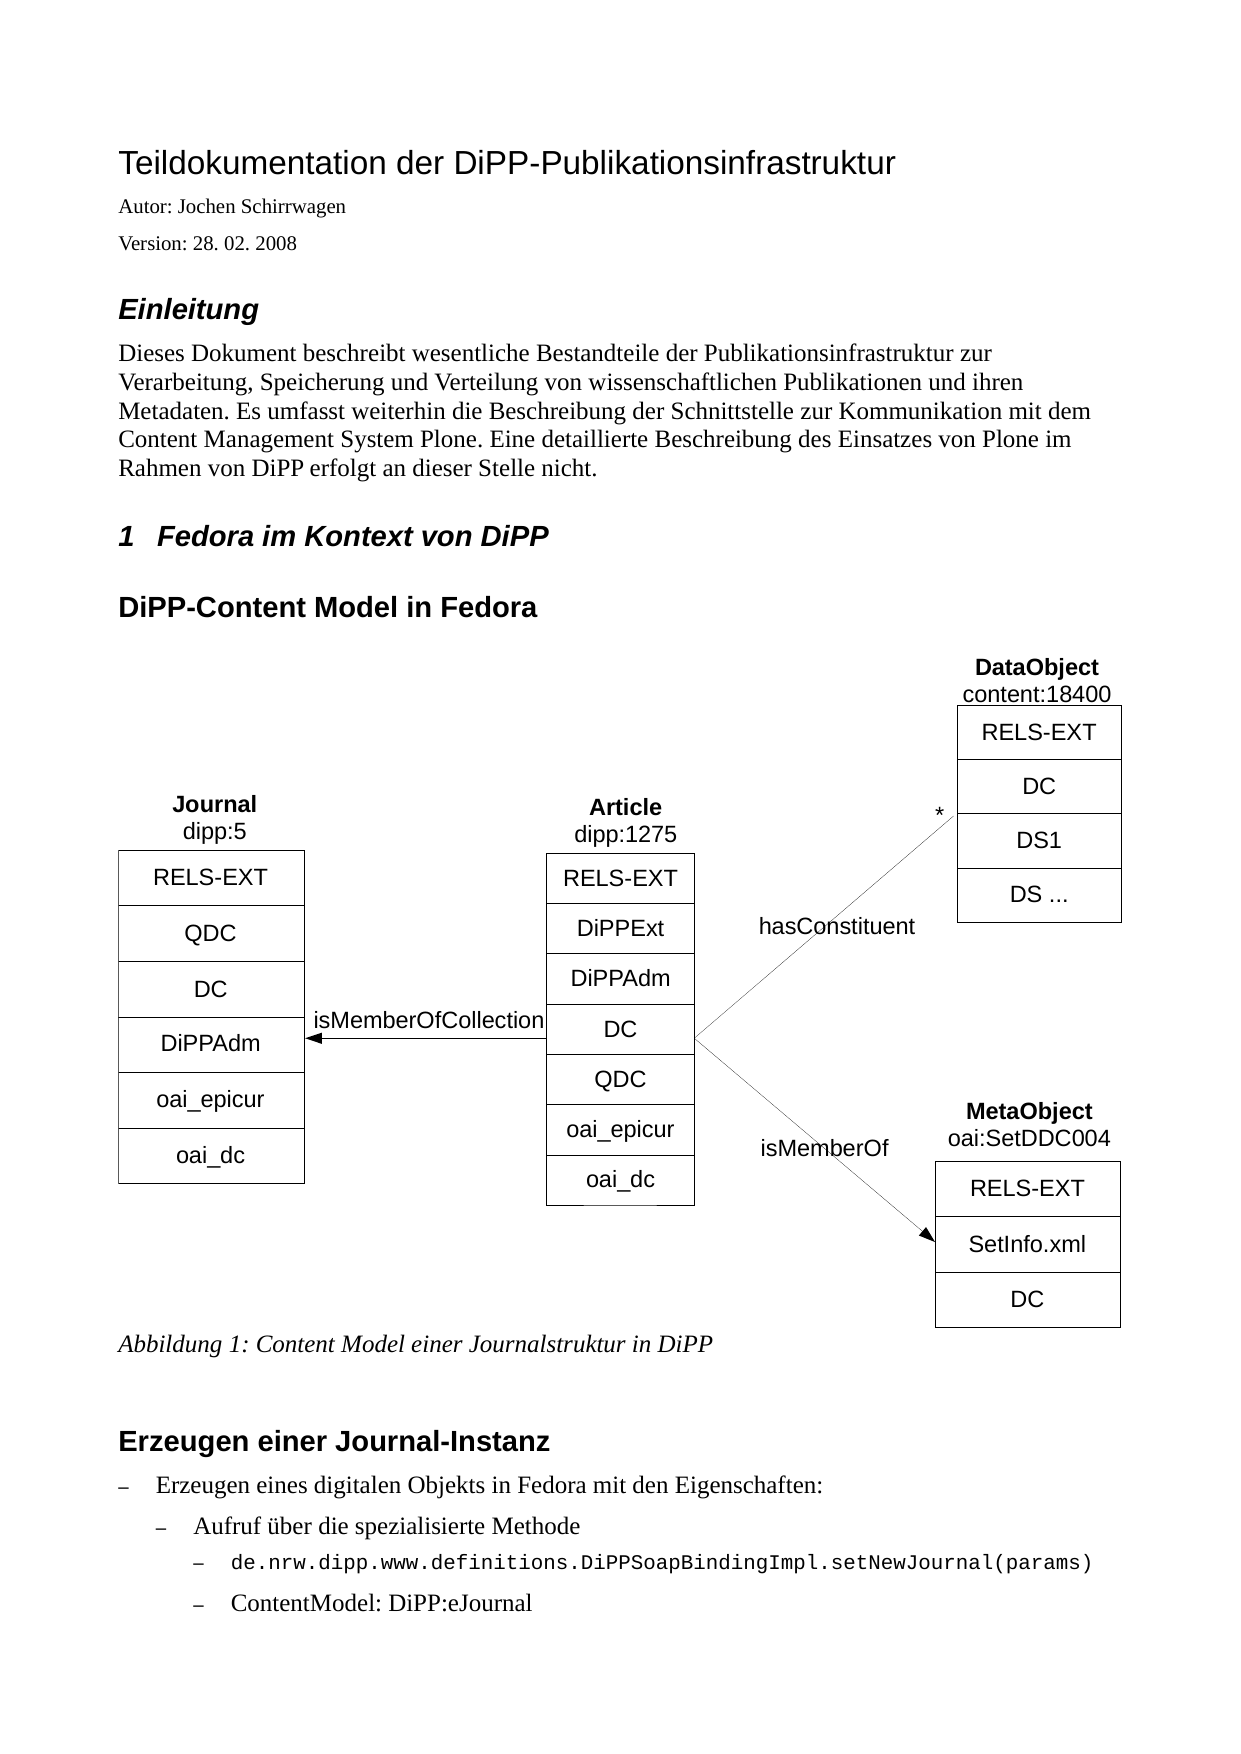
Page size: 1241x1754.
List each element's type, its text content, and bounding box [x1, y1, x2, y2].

subtitle DiPP-Content Model in Fedora [118, 591, 1122, 624]
subtitle Einleitung [118, 292, 1122, 326]
subtitle Erzeugen einer Journal-Instanz [118, 1424, 1122, 1457]
list ContentModel: DiPP:eJournal [193, 1588, 1122, 1617]
text Version: 28. 02. 2008 [118, 231, 1122, 255]
subtitle Fedora im Kontext von DiPP [118, 519, 1122, 553]
list de.nrw.dipp.www.definitions.DiPPSoapBindingImpl.setNewJournal(params) [193, 1552, 1122, 1576]
list Erzeugen eines digitalen Objekts in Fedora mit den Eigenschaften: [118, 1470, 1122, 1498]
text Dieses Dokument beschreibt wesentliche Bestandteile der Publikationsinfrastruktur zur Verarbeitung, Speicherung und Verteilung von wissenschaftlichen Publikationen und ihren Metadaten. Es umfasst weiterhin die Beschreibung der Schnittstelle zur Kommunikation mit dem Content Management System Plone. Eine detaillierte Beschreibung des Einsatzes von Plone im Rahmen von DiPP erfolgt an dieser Stelle nicht. [118, 338, 1122, 482]
text Autor: Jochen Schirrwagen [118, 194, 1122, 218]
text Abbildung 1: Content Model einer Journalstruktur in DiPP [118, 649, 1122, 1357]
subtitle Teildokumentation der DiPP-Publikationsinfrastruktur [118, 143, 1122, 182]
list Aufruf über die spezialisierte Methode [156, 1511, 1122, 1540]
